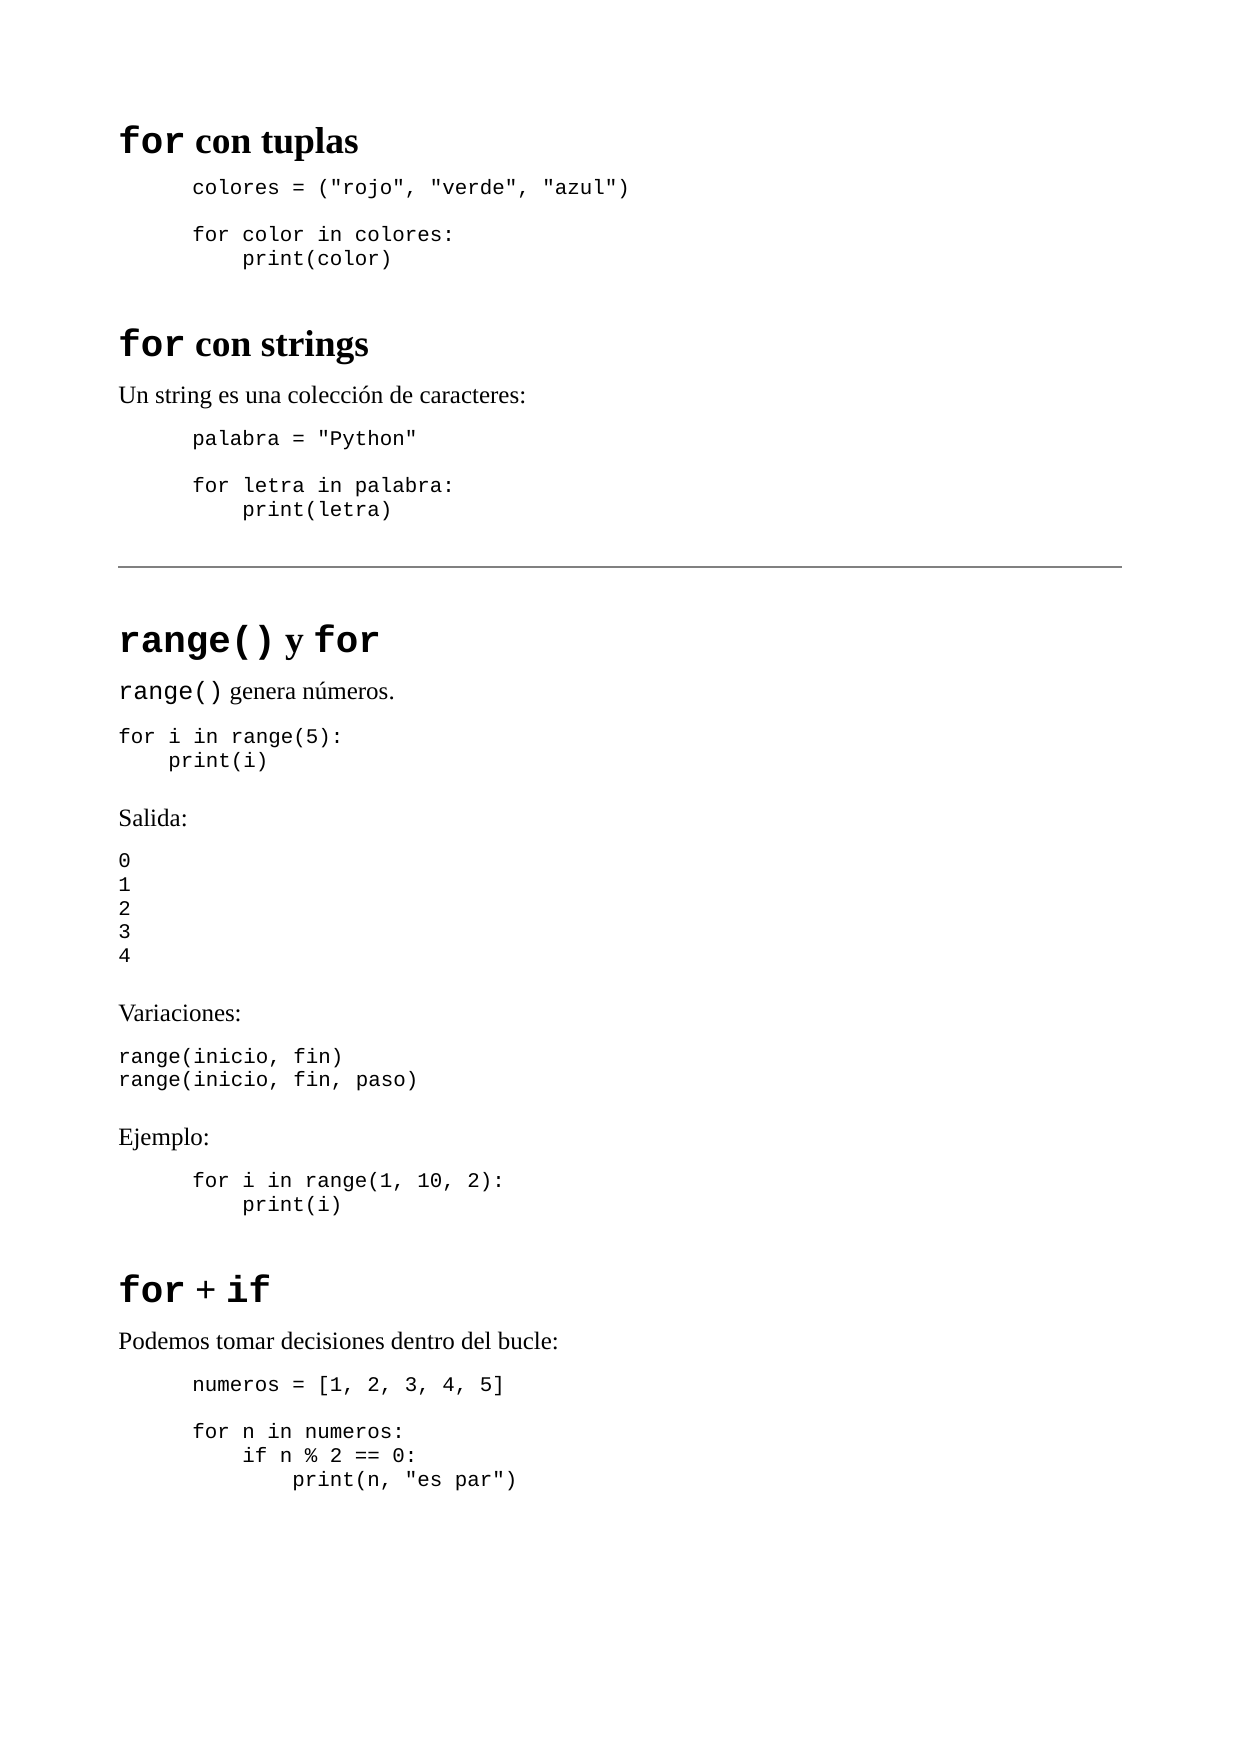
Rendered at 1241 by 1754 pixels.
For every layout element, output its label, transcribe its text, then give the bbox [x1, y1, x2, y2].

text 0 [118, 850, 1122, 874]
text range(inicio, fin) [118, 1046, 1122, 1069]
text print(letra) [192, 499, 1122, 523]
text Salida: [118, 803, 1122, 832]
text print(i) [118, 750, 1122, 773]
subtitle for + if [118, 1268, 1122, 1314]
text for i in range(1, 10, 2): [192, 1170, 1122, 1194]
text 4 [118, 945, 1122, 969]
text print(n, "es par") [192, 1469, 1122, 1492]
text numeros = [1, 2, 3, 4, 5] [192, 1374, 1122, 1398]
text Variaciones: [118, 998, 1122, 1027]
text Podemos tomar decisiones dentro del bucle: [118, 1326, 1122, 1355]
text colores = ("rojo", "verde", "azul") [192, 177, 1122, 201]
text for i in range(5): [118, 726, 1122, 750]
text range(inicio, fin, paso) [118, 1069, 1122, 1093]
subtitle range() y for [118, 617, 1122, 663]
text print(i) [192, 1194, 1122, 1217]
text Ejemplo: [118, 1122, 1122, 1151]
text 1 [118, 874, 1122, 898]
text 3 [118, 921, 1122, 945]
text Un string es una colección de caracteres: [118, 381, 1122, 409]
text for color in colores: [192, 224, 1122, 248]
text palabra = "Python" [192, 428, 1122, 452]
text if n % 2 == 0: [192, 1445, 1122, 1469]
text range() genera números. [118, 676, 1122, 707]
text 2 [118, 898, 1122, 921]
text print(color) [192, 248, 1122, 271]
text for n in numeros: [192, 1421, 1122, 1445]
subtitle for con strings [118, 322, 1122, 368]
subtitle for con tuplas [118, 118, 1122, 164]
text for letra in palabra: [192, 475, 1122, 499]
